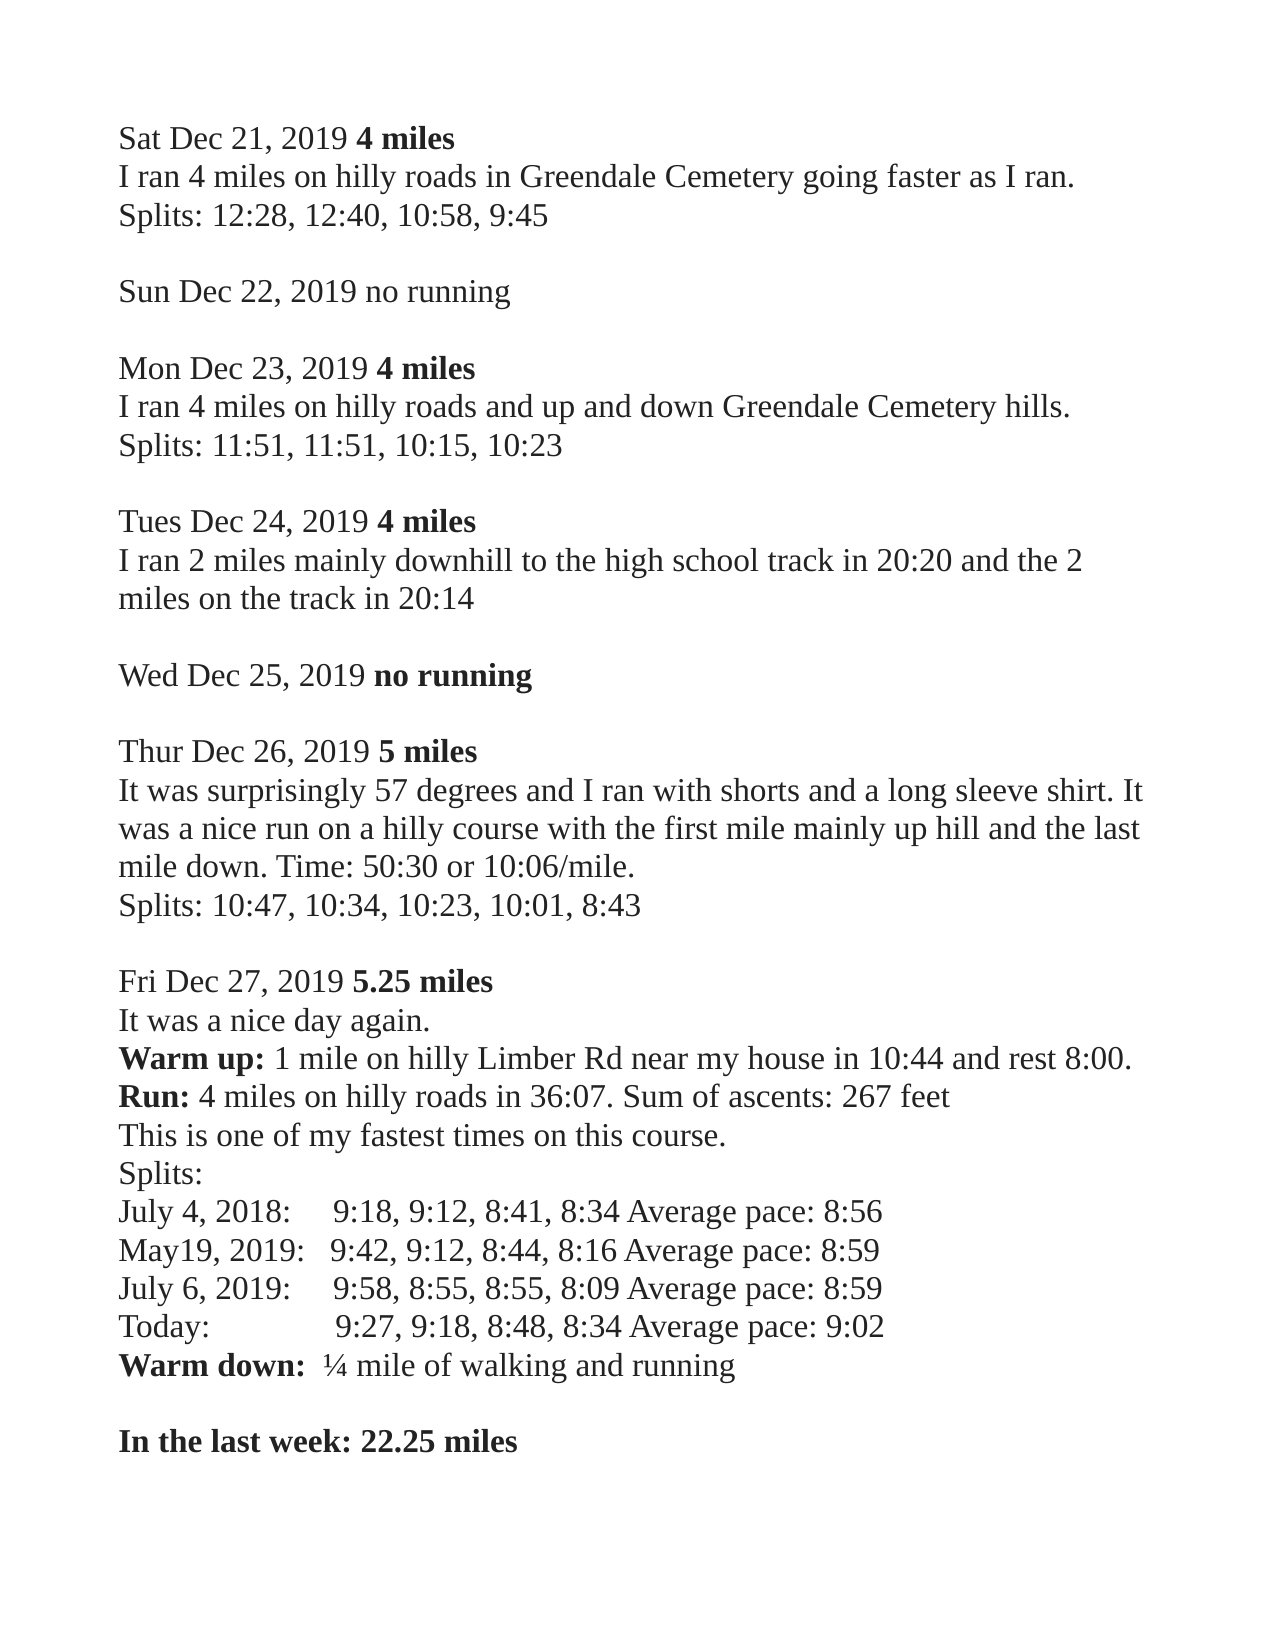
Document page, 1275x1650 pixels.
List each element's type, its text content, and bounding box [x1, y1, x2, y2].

text Wed Dec 25, 2019 no running [118, 655, 1161, 693]
text In the last week: 22.25 miles [118, 1421, 1161, 1460]
text It was surprisingly 57 degrees and I ran with shorts and a long sleeve shirt. It was a nice run on a hilly course with the first mile mainly up hill and the last mile down. Time: 50:30 or 10:06/mile. [118, 770, 1161, 885]
text Mon Dec 23, 2019 4 miles [118, 348, 1161, 386]
text I ran 4 miles on hilly roads in Greendale Cemetery going faster as I ran. [118, 156, 1161, 195]
text Splits: 12:28, 12:40, 10:58, 9:45 [118, 195, 1161, 233]
text I ran 4 miles on hilly roads and up and down Greendale Cemetery hills. [118, 386, 1161, 425]
text Splits: 11:51, 11:51, 10:15, 10:23 [118, 425, 1161, 463]
text July 6, 2019: 9:58, 8:55, 8:55, 8:09 Average pace: 8:59 [118, 1268, 1161, 1306]
text This is one of my fastest times on this course. [118, 1115, 1161, 1153]
text Sun Dec 22, 2019 no running [118, 271, 1161, 310]
text May19, 2019: 9:42, 9:12, 8:44, 8:16 Average pace: 8:59 [118, 1230, 1161, 1268]
text Fri Dec 27, 2019 5.25 miles [118, 961, 1161, 1000]
text Today: 9:27, 9:18, 8:48, 8:34 Average pace: 9:02 [118, 1306, 1161, 1345]
text Tues Dec 24, 2019 4 miles [118, 501, 1161, 540]
text Splits: 10:47, 10:34, 10:23, 10:01, 8:43 [118, 885, 1161, 923]
text Warm down: ¼ mile of walking and running [118, 1345, 1161, 1383]
text Thur Dec 26, 2019 5 miles [118, 731, 1161, 770]
text July 4, 2018: 9:18, 9:12, 8:41, 8:34 Average pace: 8:56 [118, 1191, 1161, 1230]
text Run: 4 miles on hilly roads in 36:07. Sum of ascents: 267 feet [118, 1076, 1161, 1115]
text It was a nice day again. [118, 1000, 1161, 1038]
text Sat Dec 21, 2019 4 miles [118, 118, 1161, 156]
text Warm up: 1 mile on hilly Limber Rd near my house in 10:44 and rest 8:00. [118, 1038, 1161, 1076]
text Splits: [118, 1153, 1161, 1191]
text I ran 2 miles mainly downhill to the high school track in 20:20 and the 2 miles on the track in 20:14 [118, 540, 1161, 616]
